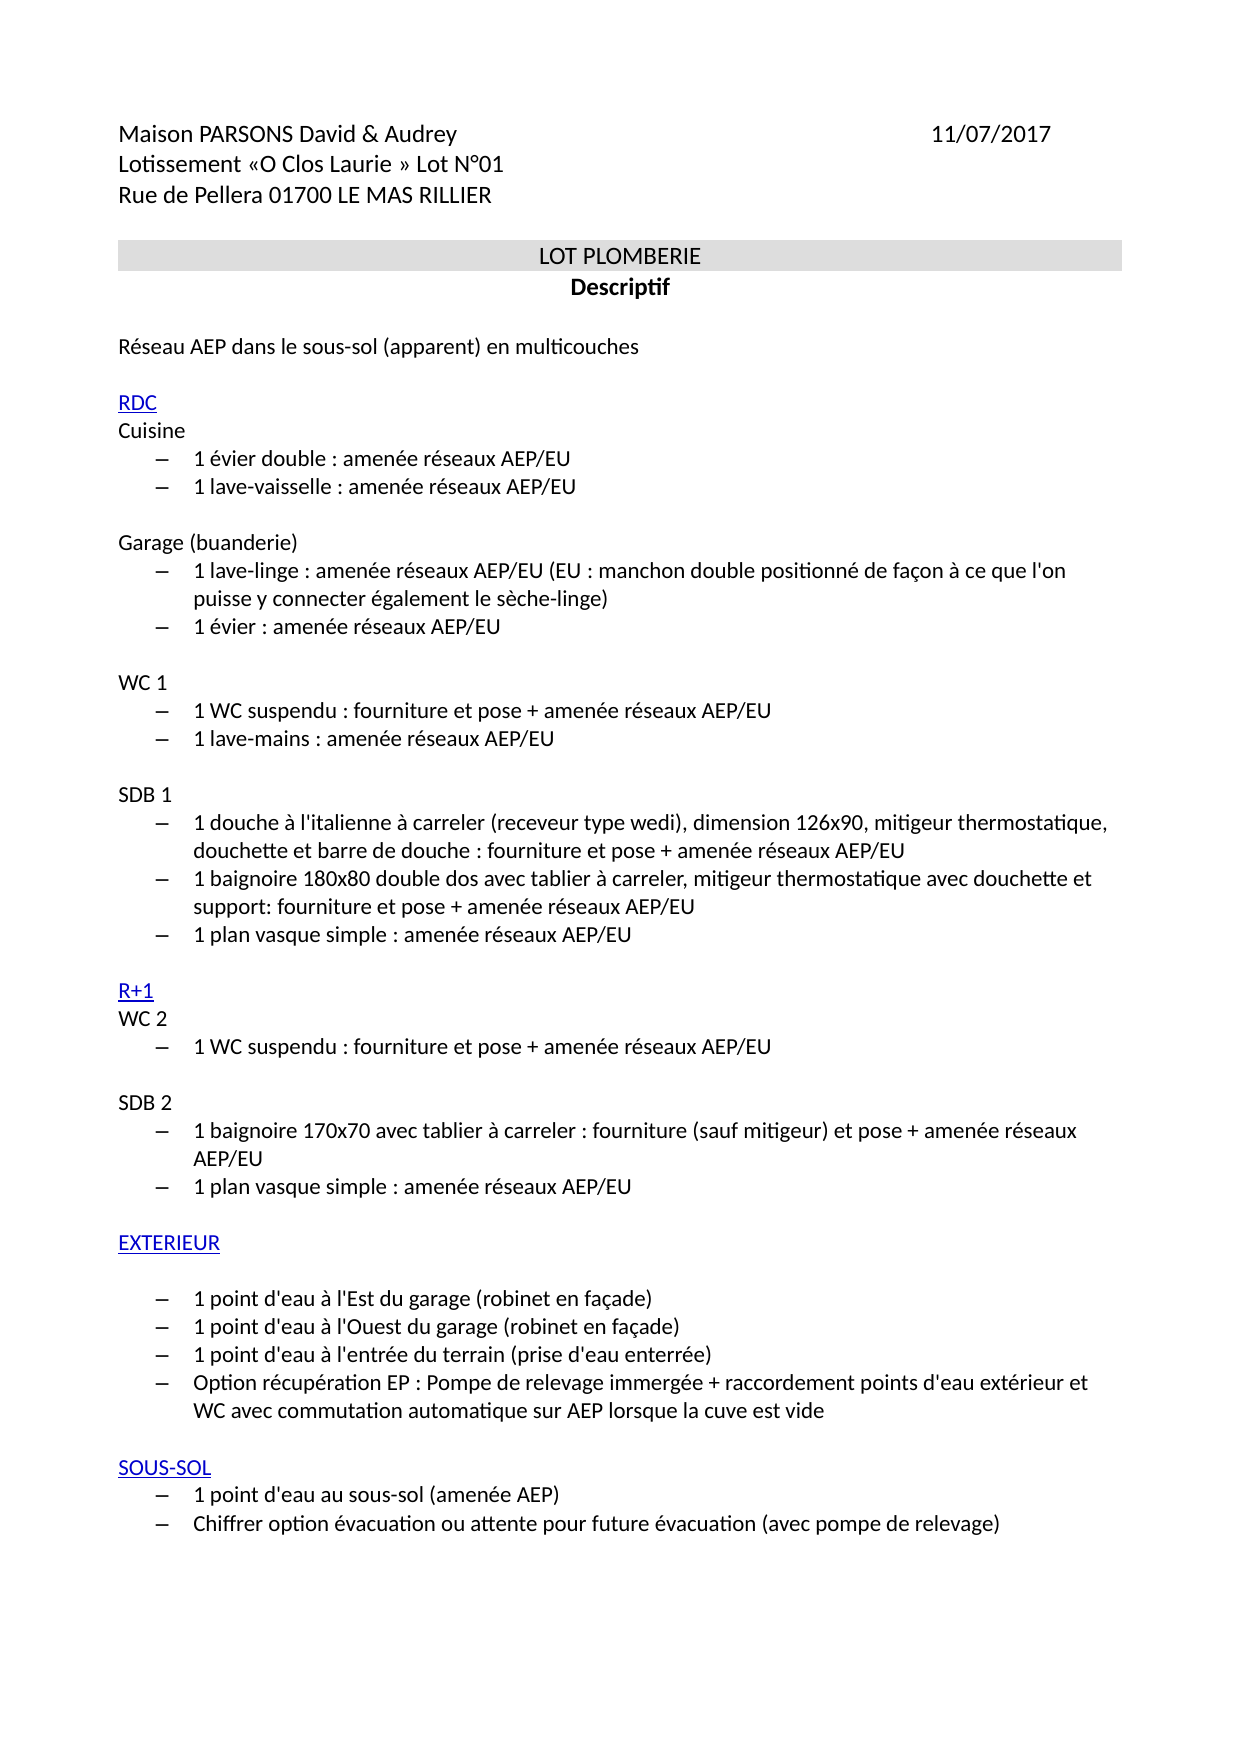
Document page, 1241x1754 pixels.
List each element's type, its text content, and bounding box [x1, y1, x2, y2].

text RDC [118, 388, 1122, 416]
list 1 évier double : amenée réseaux AEP/EU [156, 444, 1122, 472]
text EXTERIEUR [118, 1228, 1122, 1256]
list 1 WC suspendu : fourniture et pose + amenée réseaux AEP/EU [156, 696, 1122, 724]
text LOT PLOMBERIE [118, 240, 1122, 271]
text Descriptif [118, 271, 1122, 301]
text WC 1 [118, 668, 1122, 696]
list 1 lave-mains : amenée réseaux AEP/EU [156, 724, 1122, 752]
list Option récupération EP : Pompe de relevage immergée + raccordement points d'eau extérieur et WC avec commutation automatique sur AEP lorsque la cuve est vide [156, 1368, 1122, 1424]
list 1 plan vasque simple : amenée réseaux AEP/EU [156, 920, 1122, 948]
list 1 lave-vaisselle : amenée réseaux AEP/EU [156, 472, 1122, 500]
list 1 point d'eau à l'Ouest du garage (robinet en façade) [156, 1312, 1122, 1341]
text Maison PARSONS David & Audrey 11/07/2017 [118, 118, 1122, 149]
text WC 2 [118, 1004, 1122, 1032]
list 1 évier : amenée réseaux AEP/EU [156, 612, 1122, 640]
list 1 lave-linge : amenée réseaux AEP/EU (EU : manchon double positionné de façon à ce que l'on puisse y connecter également le sèche-linge) [156, 556, 1122, 612]
list 1 point d'eau à l'Est du garage (robinet en façade) [156, 1284, 1122, 1312]
list Chiffrer option évacuation ou attente pour future évacuation (avec pompe de relevage) [156, 1509, 1122, 1537]
text Lotissement «O Clos Laurie » Lot N°01 [118, 149, 1122, 179]
list 1 point d'eau à l'entrée du terrain (prise d'eau enterrée) [156, 1341, 1122, 1368]
text SDB 1 [118, 780, 1122, 808]
text R+1 [118, 976, 1122, 1004]
text SOUS-SOL [118, 1453, 1122, 1481]
text Réseau AEP dans le sous-sol (apparent) en multicouches [118, 332, 1122, 360]
text Garage (buanderie) [118, 528, 1122, 556]
list 1 baignoire 180x80 double dos avec tablier à carreler, mitigeur thermostatique avec douchette et support: fourniture et pose + amenée réseaux AEP/EU [156, 864, 1122, 920]
text Rue de Pellera 01700 LE MAS RILLIER [118, 179, 1122, 210]
list 1 point d'eau au sous-sol (amenée AEP) [156, 1481, 1122, 1509]
text Cuisine [118, 416, 1122, 444]
text SDB 2 [118, 1088, 1122, 1116]
list 1 baignoire 170x70 avec tablier à carreler : fourniture (sauf mitigeur) et pose + amenée réseaux AEP/EU [156, 1116, 1122, 1172]
list 1 WC suspendu : fourniture et pose + amenée réseaux AEP/EU [156, 1032, 1122, 1060]
list 1 plan vasque simple : amenée réseaux AEP/EU [156, 1172, 1122, 1200]
list 1 douche à l'italienne à carreler (receveur type wedi), dimension 126x90, mitigeur thermostatique, douchette et barre de douche : fourniture et pose + amenée réseaux AEP/EU [156, 808, 1122, 864]
